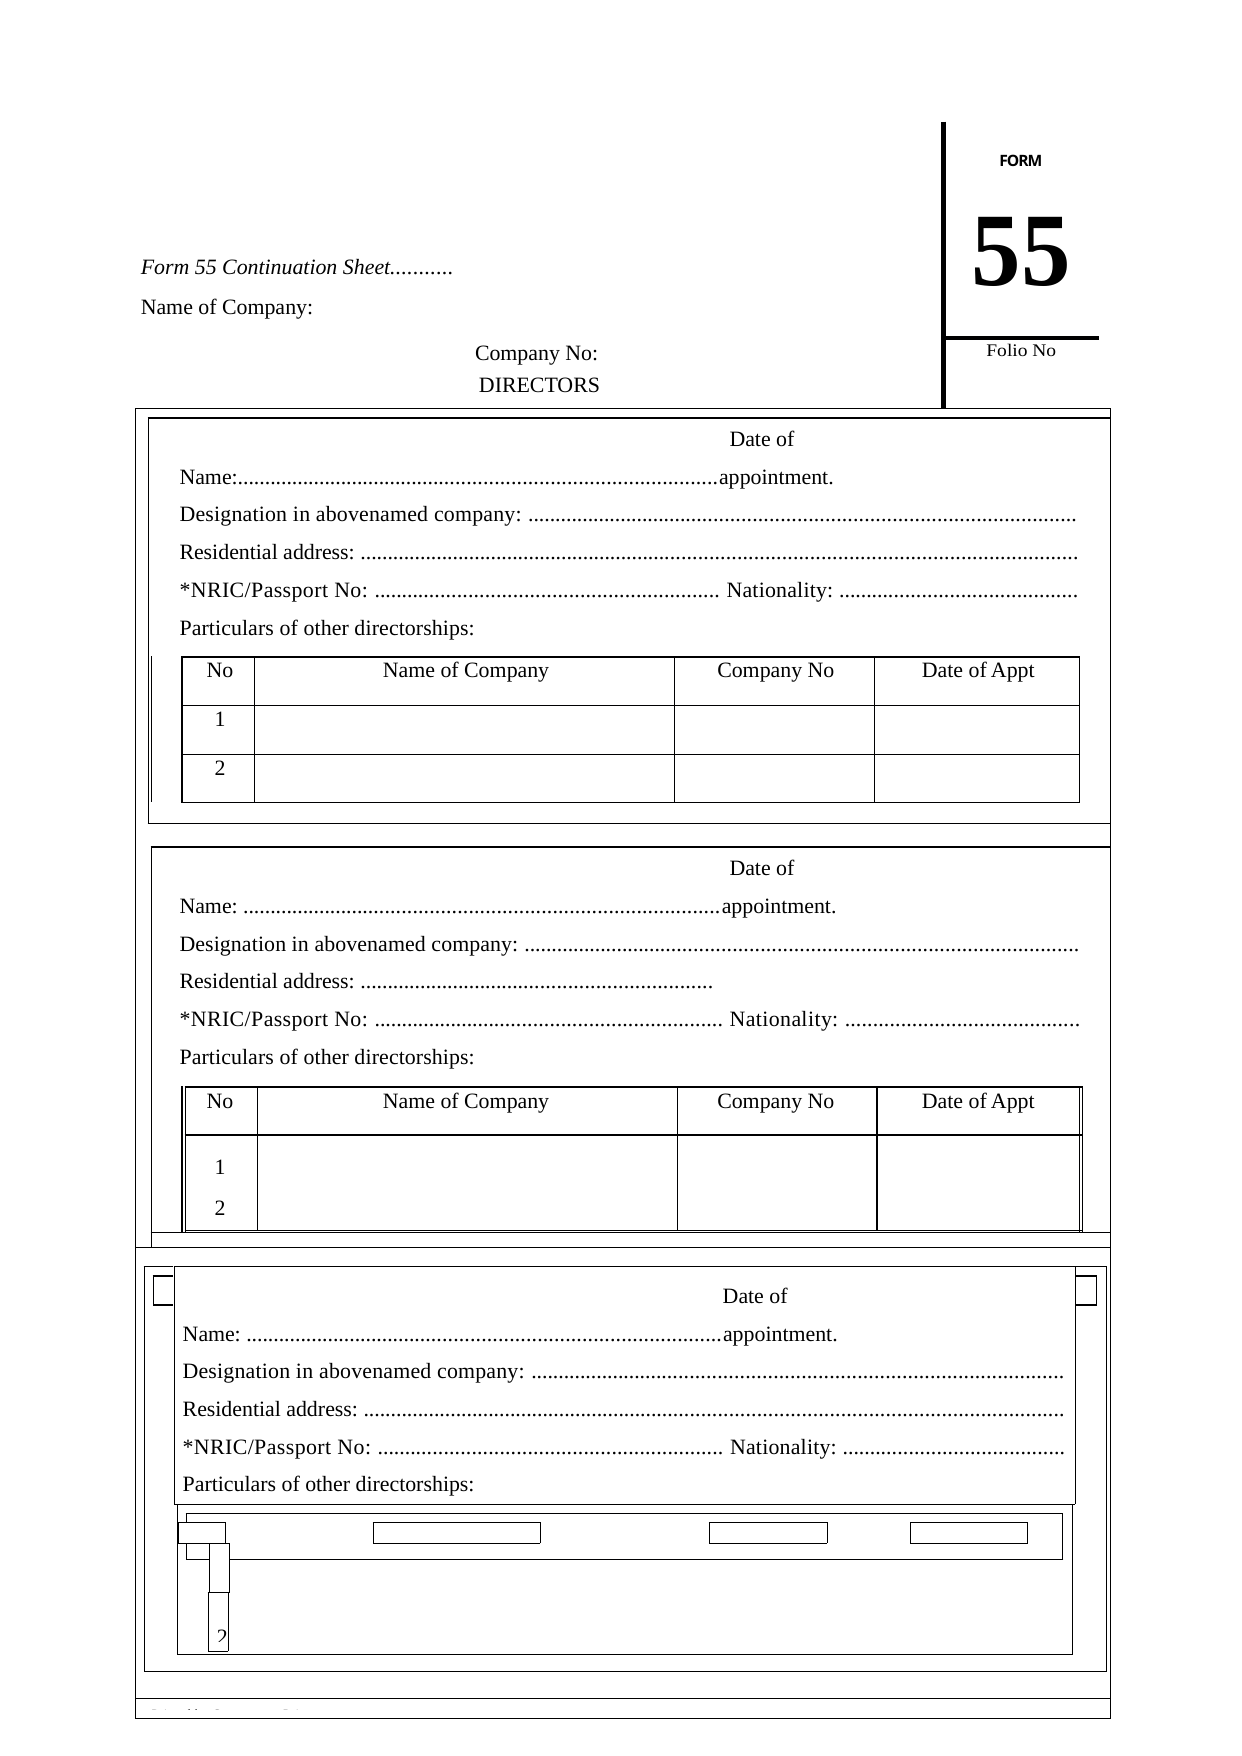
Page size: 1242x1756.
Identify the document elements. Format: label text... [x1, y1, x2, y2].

table_cell Name of Company [258, 1088, 674, 1134]
table_cell [185, 824, 254, 846]
table_cell [1083, 824, 1110, 846]
table_cell [185, 1233, 254, 1247]
text Residential address: [182, 1396, 1066, 1421]
table_cell [1083, 1086, 1110, 1134]
table_cell [677, 803, 874, 823]
table_cell [877, 706, 1079, 754]
table_cell [677, 824, 874, 846]
table_cell [257, 824, 674, 846]
table_cell [678, 1136, 874, 1230]
table_header FORM 55 [946, 122, 1099, 336]
table_cell [257, 755, 674, 802]
table_cell [877, 803, 1079, 823]
text Particulars of other directorships: [182, 1471, 1066, 1495]
table_cell Date of Appt [877, 658, 1079, 704]
table_cell [257, 803, 674, 823]
text Name: appointment. [182, 1321, 1066, 1346]
table_cell [878, 1136, 1079, 1230]
table_cell [877, 755, 1079, 802]
table_cell 1 [185, 706, 254, 754]
table_cell [677, 755, 874, 802]
table_cell [1083, 754, 1110, 802]
table_cell [151, 824, 182, 846]
table_header Form 55 Continuation Sheet Name of Company: Company No: DIRECTORS [135, 122, 941, 408]
table_cell [677, 706, 874, 754]
table_cell No [186, 1088, 254, 1134]
table_cell Name of Company [257, 658, 674, 704]
table_cell Company No [678, 1088, 874, 1134]
table_cell [152, 1134, 181, 1230]
table_cell [151, 802, 182, 823]
table_cell Date of Name: appointment. Designation in abovenamed company: Residential address: *NRIC/Passport No: Nationality: Particulars of other directorships: (If space is insufficient, please use annexes) [152, 848, 1110, 1086]
table_cell No [185, 658, 254, 704]
table_cell [1083, 1233, 1110, 1247]
table_cell [258, 1136, 674, 1230]
table_cell 1 2 [186, 1136, 254, 1230]
table_cell [152, 656, 181, 704]
text Date of [722, 1283, 1066, 1308]
table_cell [257, 1233, 674, 1247]
table_cell 2 [185, 755, 254, 802]
table_cell [152, 754, 181, 802]
table_cell Folio No [946, 340, 1099, 408]
table_cell [152, 705, 181, 754]
table_cell [1083, 1134, 1110, 1230]
table_cell Company No [677, 658, 874, 704]
text *NRIC/Passport No: Nationality: [182, 1434, 1066, 1459]
table_cell [677, 1233, 874, 1247]
table_cell [1083, 705, 1110, 754]
table_cell [152, 1086, 181, 1134]
table_cell [877, 824, 1079, 846]
table_cell [185, 803, 254, 823]
table_cell [1083, 656, 1110, 704]
table_cell [152, 1233, 182, 1247]
table_cell Date of Appt [878, 1088, 1079, 1134]
table_cell [257, 706, 674, 754]
table_cell [1083, 802, 1110, 823]
text Designation in abovenamed company: [182, 1358, 1066, 1383]
table_cell [877, 1233, 1079, 1247]
table_header Date of Name: appointment. Designation in abovenamed company: Residential address: *NRIC/Passport No: Nationality: Particulars of other directorships: (If space is insufficient, please use annexes) [151, 419, 1110, 656]
